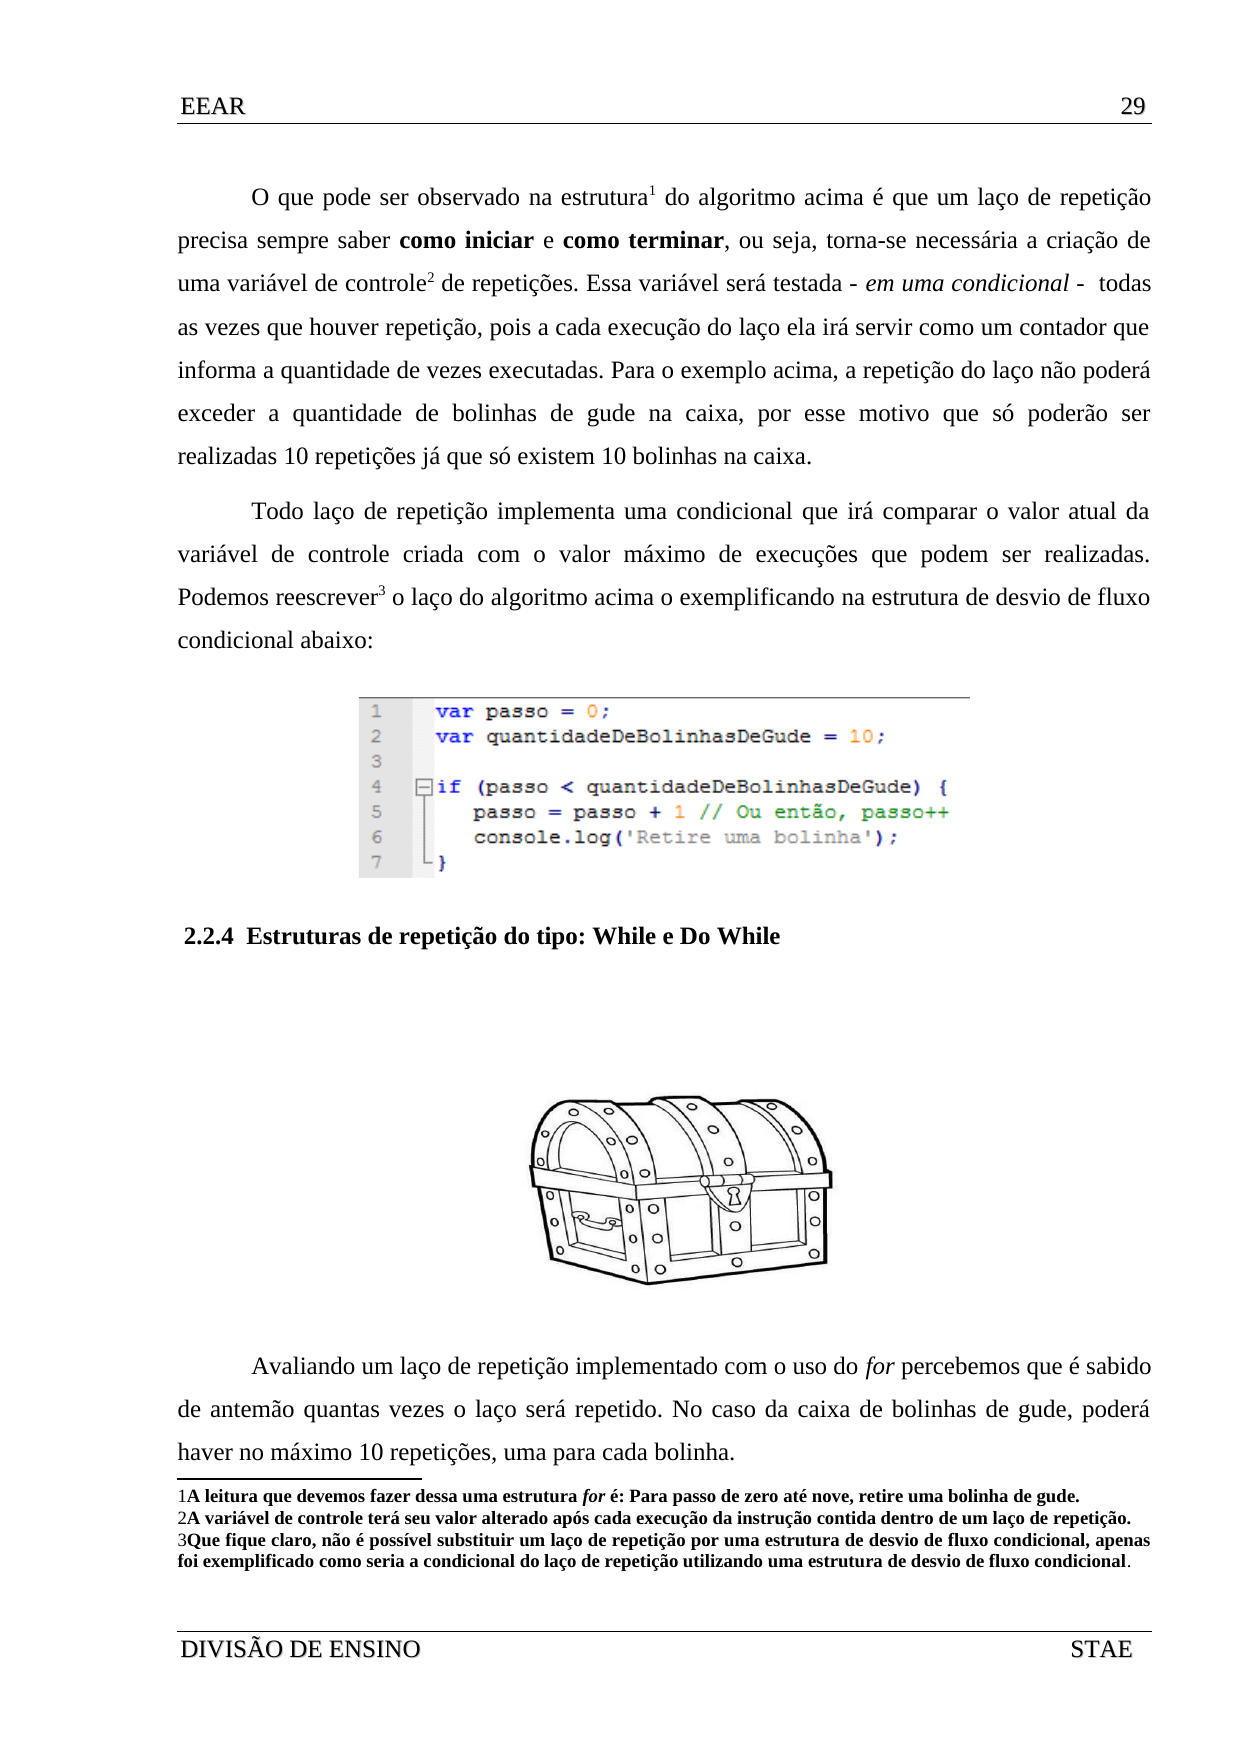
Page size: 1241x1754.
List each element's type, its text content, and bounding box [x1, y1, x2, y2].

picture [358, 697, 970, 878]
picture [437, 993, 892, 1313]
text A variável de controle terá seu valor alterado após cada execução da instrução contida dentro de um laço de repetição. [177, 1507, 1152, 1528]
subtitle Estruturas de repetição do tipo: While e Do While [177, 921, 1152, 950]
text Que fique claro, não é possível substituir um laço de repetição por uma estrutura de desvio de fluxo condicional, apenas foi exemplificado como seria a condicional do laço de repetição utilizando uma estrutura de desvio de fluxo condicional. [177, 1528, 1152, 1572]
text O que pode ser observado na estrutura do algoritmo acima é que um laço de repetição precisa sempre saber como iniciar e como terminar, ou seja, torna-se necessária a criação de uma variável de controle de repetições. Essa variável será testada - em uma condicional - todas as vezes que houver repetição, pois a cada execução do laço ela irá servir como um contador que informa a quantidade de vezes executadas. Para o exemplo acima, a repetição do laço não poderá exceder a quantidade de bolinhas de gude na caixa, por esse motivo que só poderão ser realizadas 10 repetições já que só existem 10 bolinhas na caixa. [177, 182, 1152, 470]
text A leitura que devemos fazer dessa uma estrutura for é: Para passo de zero até nove, retire uma bolinha de gude. [177, 1485, 1152, 1507]
text Avaliando um laço de repetição implementado com o uso do for percebemos que é sabido de antemão quantas vezes o laço será repetido. No caso da caixa de bolinhas de gude, poderá haver no máximo 10 repetições, uma para cada bolinha. [177, 1351, 1152, 1466]
text Todo laço de repetição implementa uma condicional que irá comparar o valor atual da variável de controle criada com o valor máximo de execuções que podem ser realizadas. Podemos reescrever o laço do algoritmo acima o exemplificando na estrutura de desvio de fluxo condicional abaixo: [177, 496, 1152, 654]
